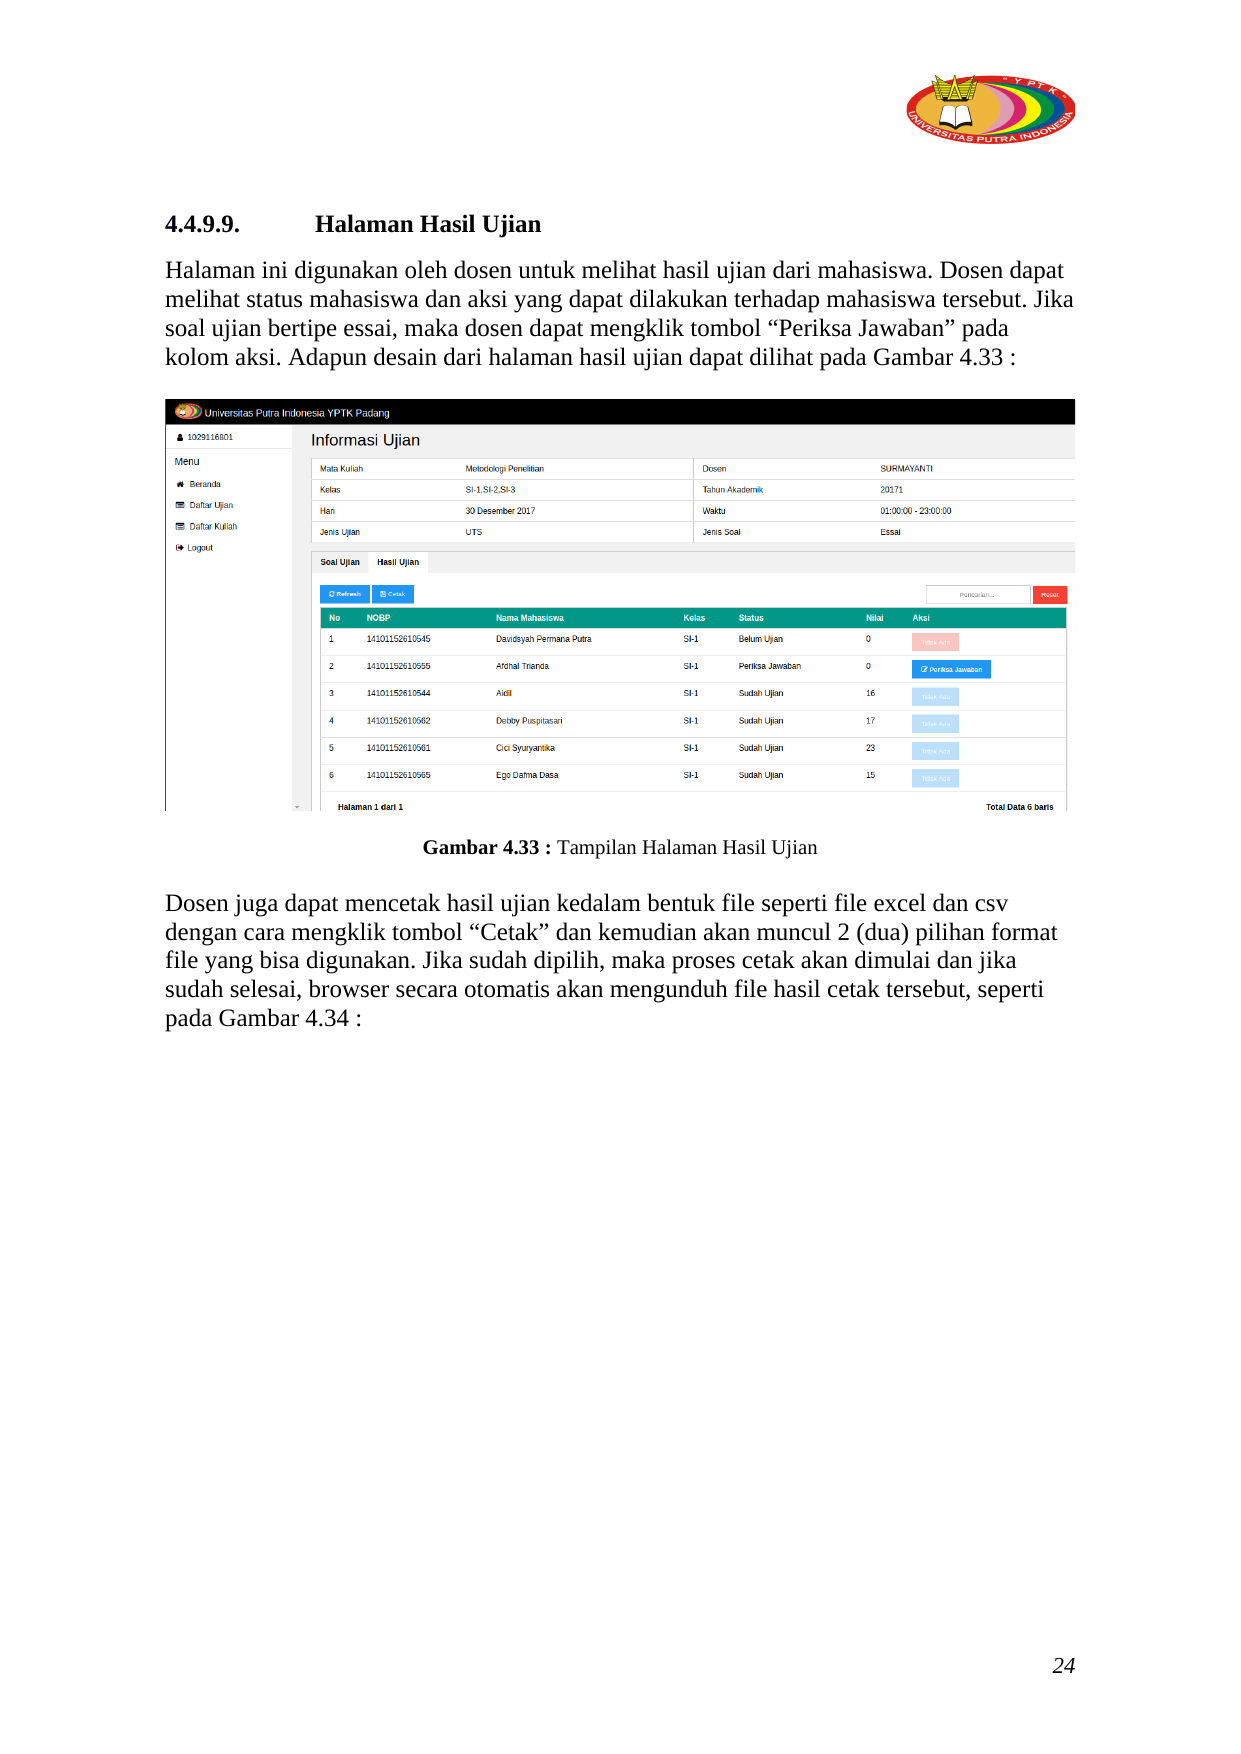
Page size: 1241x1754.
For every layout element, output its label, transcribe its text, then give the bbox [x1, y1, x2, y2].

picture [906, 75, 1076, 144]
text Gambar 4.33 : Tampilan Halaman Hasil Ujian [165, 811, 1075, 859]
list Halaman Hasil Ujian [165, 209, 1075, 238]
text Dosen juga dapat mencetak hasil ujian kedalam bentuk file seperti file excel dan csv dengan cara mengklik tombol “Cetak” dan kemudian akan muncul 2 (dua) pilihan format file yang bisa digunakan. Jika sudah dipilih, maka proses cetak akan dimulai dan jika sudah selesai, browser secara otomatis akan mengunduh file hasil cetak tersebut, seperti pada Gambar 4.34 : [165, 888, 1075, 1032]
picture [165, 399, 1076, 811]
text Halaman ini digunakan oleh dosen untuk melihat hasil ujian dari mahasiswa. Dosen dapat melihat status mahasiswa dan aksi yang dapat dilakukan terhadap mahasiswa tersebut. Jika soal ujian bertipe essai, maka dosen dapat mengklik tombol “Periksa Jawaban” pada kolom aksi. Adapun desain dari halaman hasil ujian dapat dilihat pada Gambar 4.33 : [165, 256, 1075, 371]
